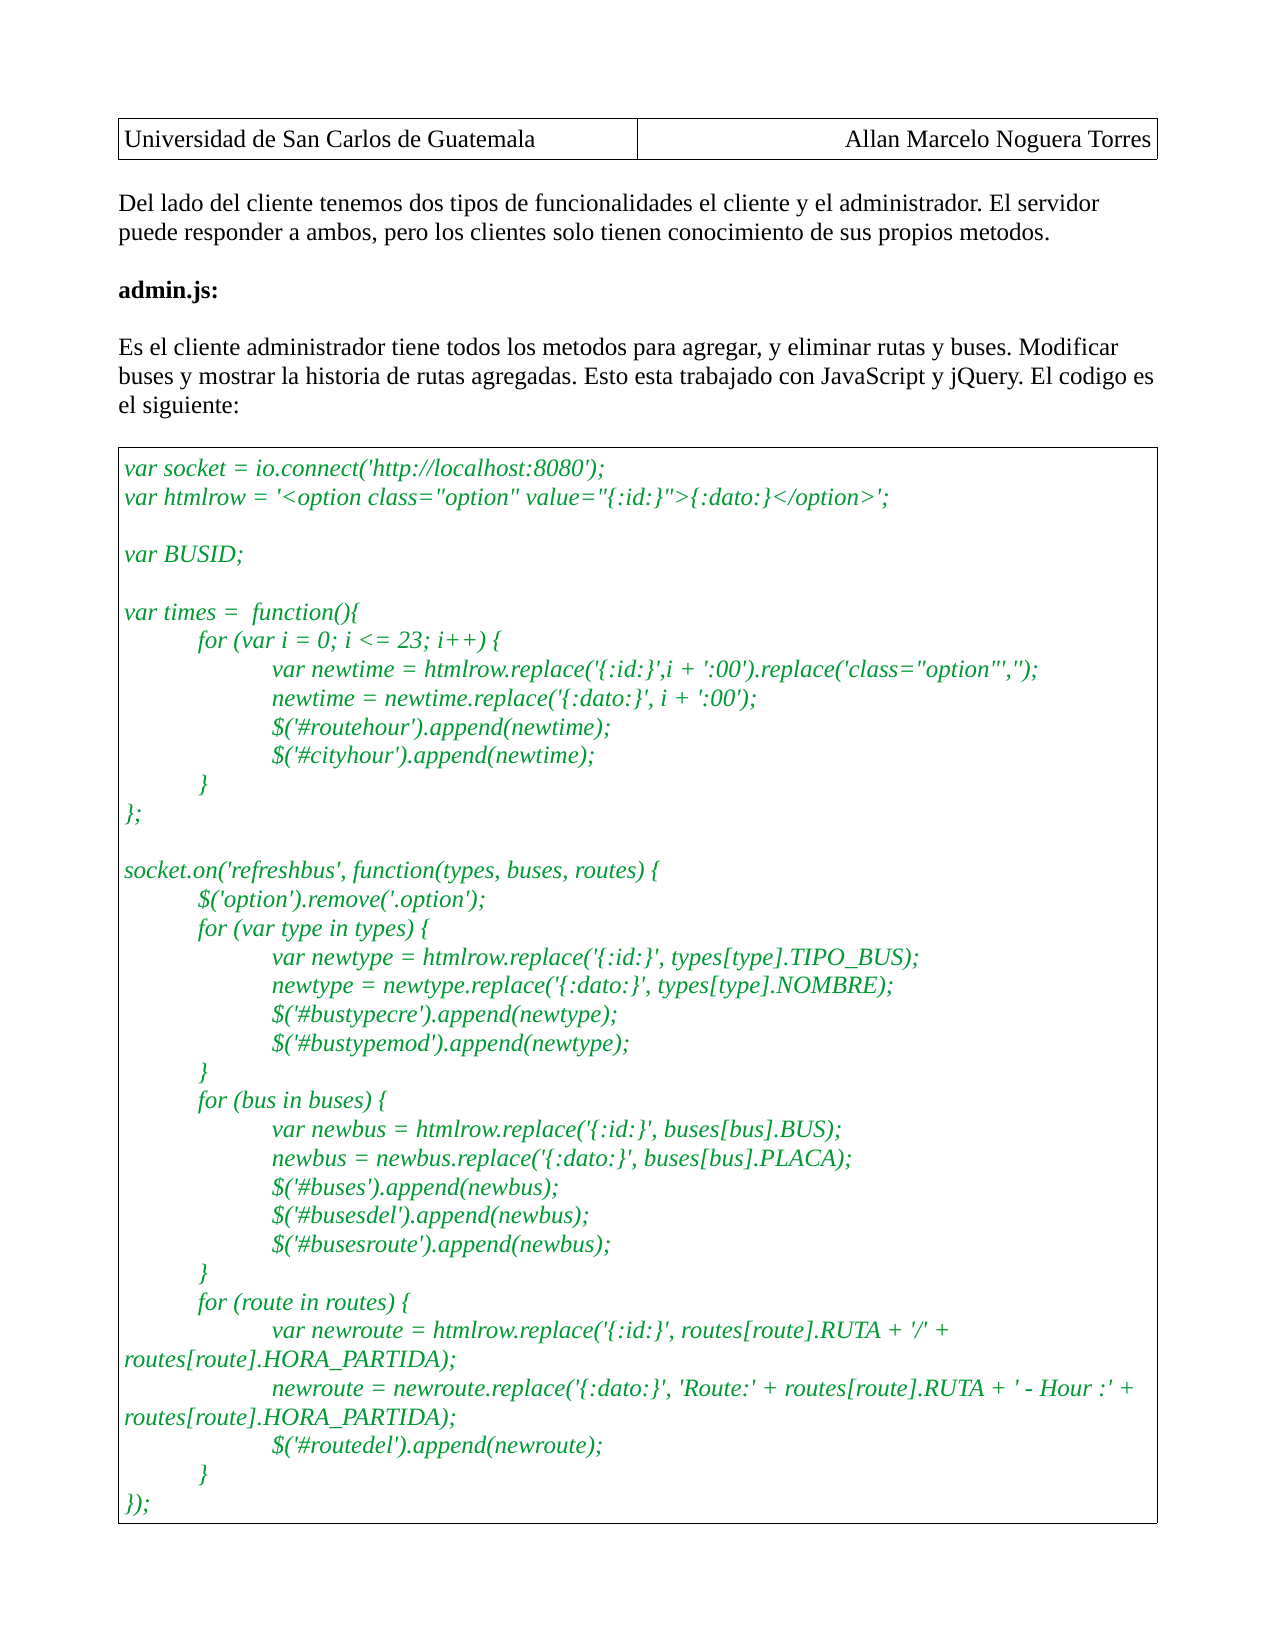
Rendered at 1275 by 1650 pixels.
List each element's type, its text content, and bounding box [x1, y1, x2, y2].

text Del lado del cliente tenemos dos tipos de funcionalidades el cliente y el administrador. El servidor puede responder a ambos, pero los clientes solo tienen conocimiento de sus propios metodos. [118, 188, 1157, 246]
text admin.js: [118, 275, 1157, 303]
text Es el cliente administrador tiene todos los metodos para agregar, y eliminar rutas y buses. Modificar buses y mostrar la historia de rutas agregadas. Esto esta trabajado con JavaScript y jQuery. El codigo es el siguiente: [118, 332, 1157, 418]
table_header var socket = io.connect('http://localhost:8080'); var htmlrow = '<option class="option" value="{:id:}">{:dato:}</option>'; var BUSID; var times = function(){ for (var i = 0; i <= 23; i++) { var newtime = htmlrow.replace('{:id:}',i + ':00').replace('class="option"',''); newtime = newtime.replace('{:dato:}', i + ':00'); $('#routehour').append(newtime); $('#cityhour').append(newtime); } }; socket.on('refreshbus', function(types, buses, routes) { $('option').remove('.option'); for (var type in types) { var newtype = htmlrow.replace('{:id:}', types[type].TIPO_BUS); newtype = newtype.replace('{:dato:}', types[type].NOMBRE); $('#bustypecre').append(newtype); $('#bustypemod').append(newtype); } for (bus in buses) { var newbus = htmlrow.replace('{:id:}', buses[bus].BUS); newbus = newbus.replace('{:dato:}', buses[bus].PLACA); $('#buses').append(newbus); $('#busesdel').append(newbus); $('#busesroute').append(newbus); } for (route in routes) { var newroute = htmlrow.replace('{:id:}', routes[route].RUTA + '/' + routes[route].HORA_PARTIDA); newroute = newroute.replace('{:dato:}', 'Route:' + routes[route].RUTA + ' - Hour :' + routes[route].HORA_PARTIDA); $('#routedel').append(newroute); } }); [119, 448, 1157, 1522]
